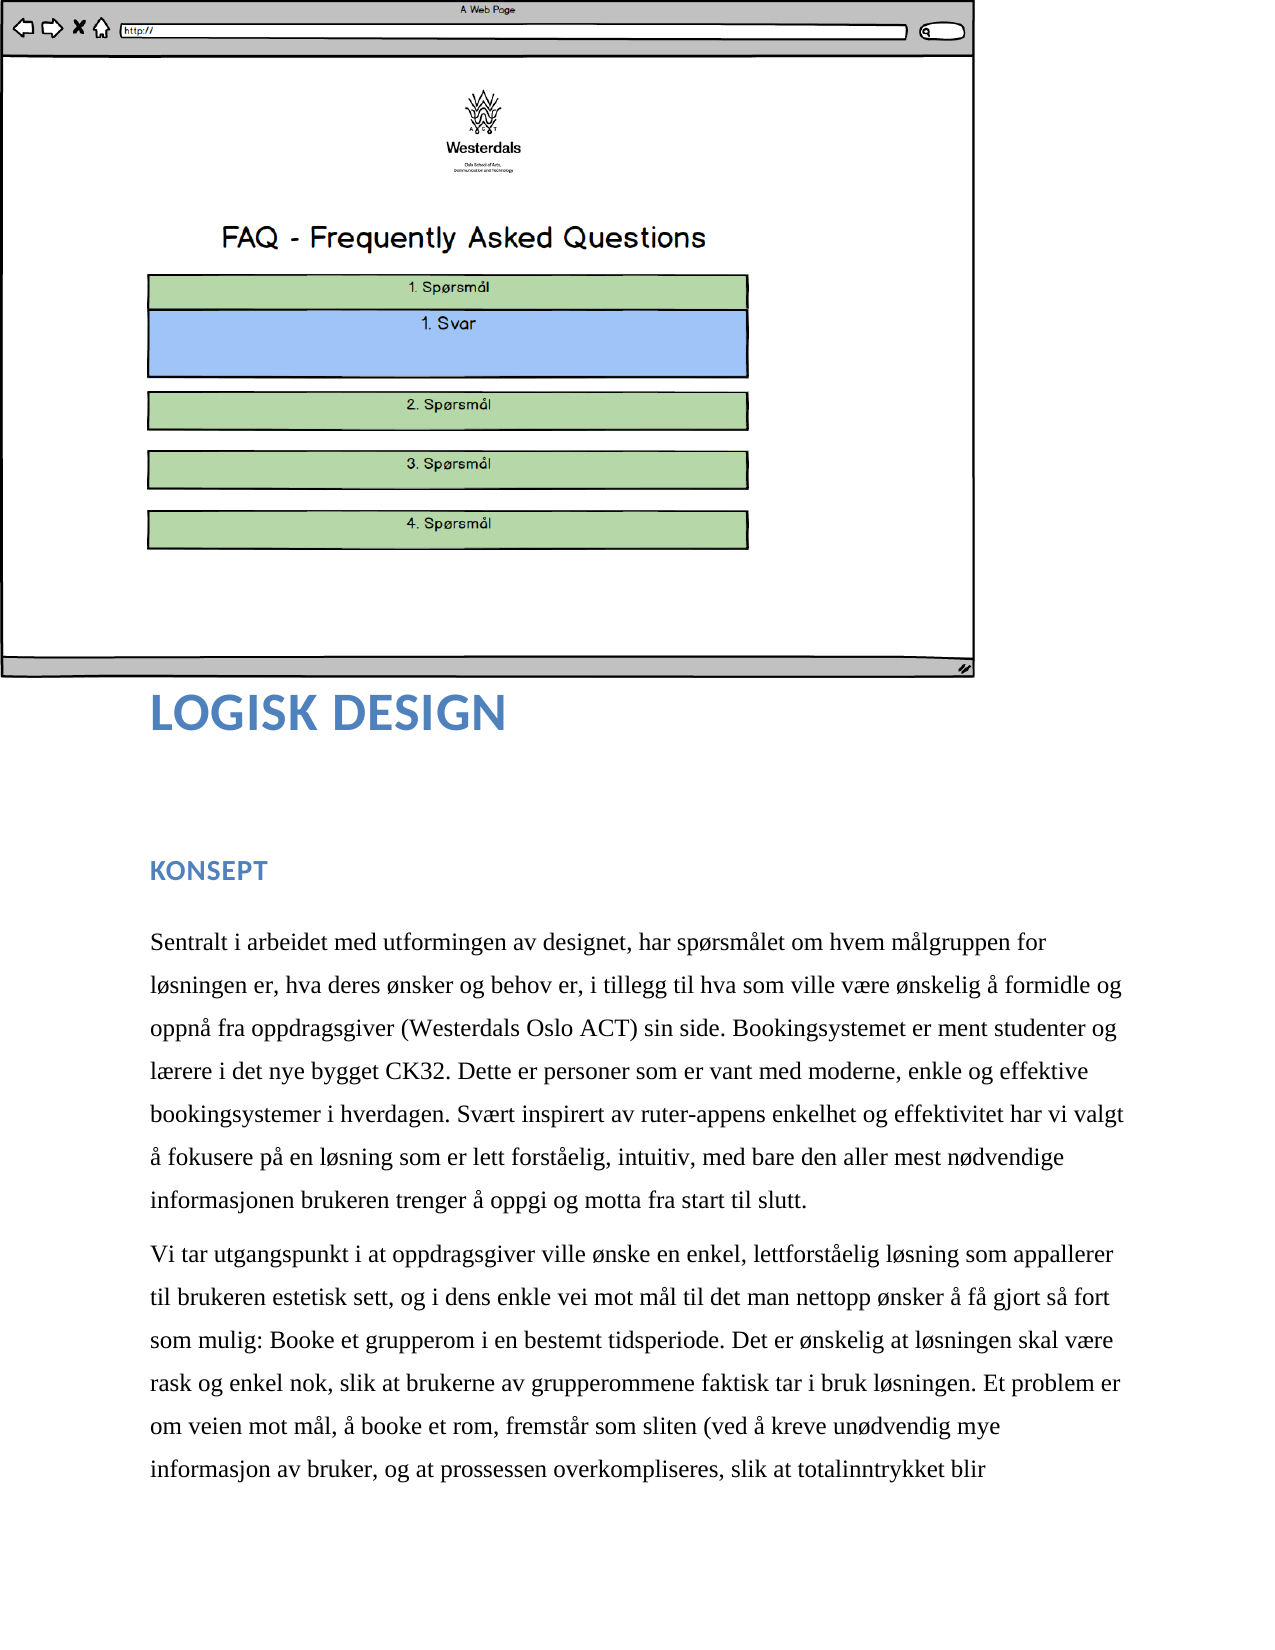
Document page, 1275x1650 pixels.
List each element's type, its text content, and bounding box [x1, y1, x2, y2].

title KONSEPT [150, 852, 1125, 888]
picture [0, 0, 975, 678]
text Vi tar utgangspunkt i at oppdragsgiver ville ønske en enkel, lettforståelig løsning som appallerer til brukeren estetisk sett, og i dens enkle vei mot mål til det man nettopp ønsker å få gjort så fort som mulig: Booke et grupperom i en bestemt tidsperiode. Det er ønskelig at løsningen skal være rask og enkel nok, slik at brukerne av grupperommene faktisk tar i bruk løsningen. Et problem er om veien mot mål, å booke et rom, fremstår som sliten (ved å kreve unødvendig mye informasjon av bruker, og at prossessen overkompliseres, slik at totalinntrykket blir [150, 1239, 1125, 1483]
title Logisk design [150, 225, 1125, 744]
text Sentralt i arbeidet med utformingen av designet, har spørsmålet om hvem målgruppen for løsningen er, hva deres ønsker og behov er, i tillegg til hva som ville være ønskelig å formidle og oppnå fra oppdragsgiver (Westerdals Oslo ACT) sin side. Bookingsystemet er ment studenter og lærere i det nye bygget CK32. Dette er personer som er vant med moderne, enkle og effektive bookingsystemer i hverdagen. Svært inspirert av ruter-appens enkelhet og effektivitet har vi valgt å fokusere på en løsning som er lett forståelig, intuitiv, med bare den aller mest nødvendige informasjonen brukeren trenger å oppgi og motta fra start til slutt. [150, 927, 1125, 1214]
